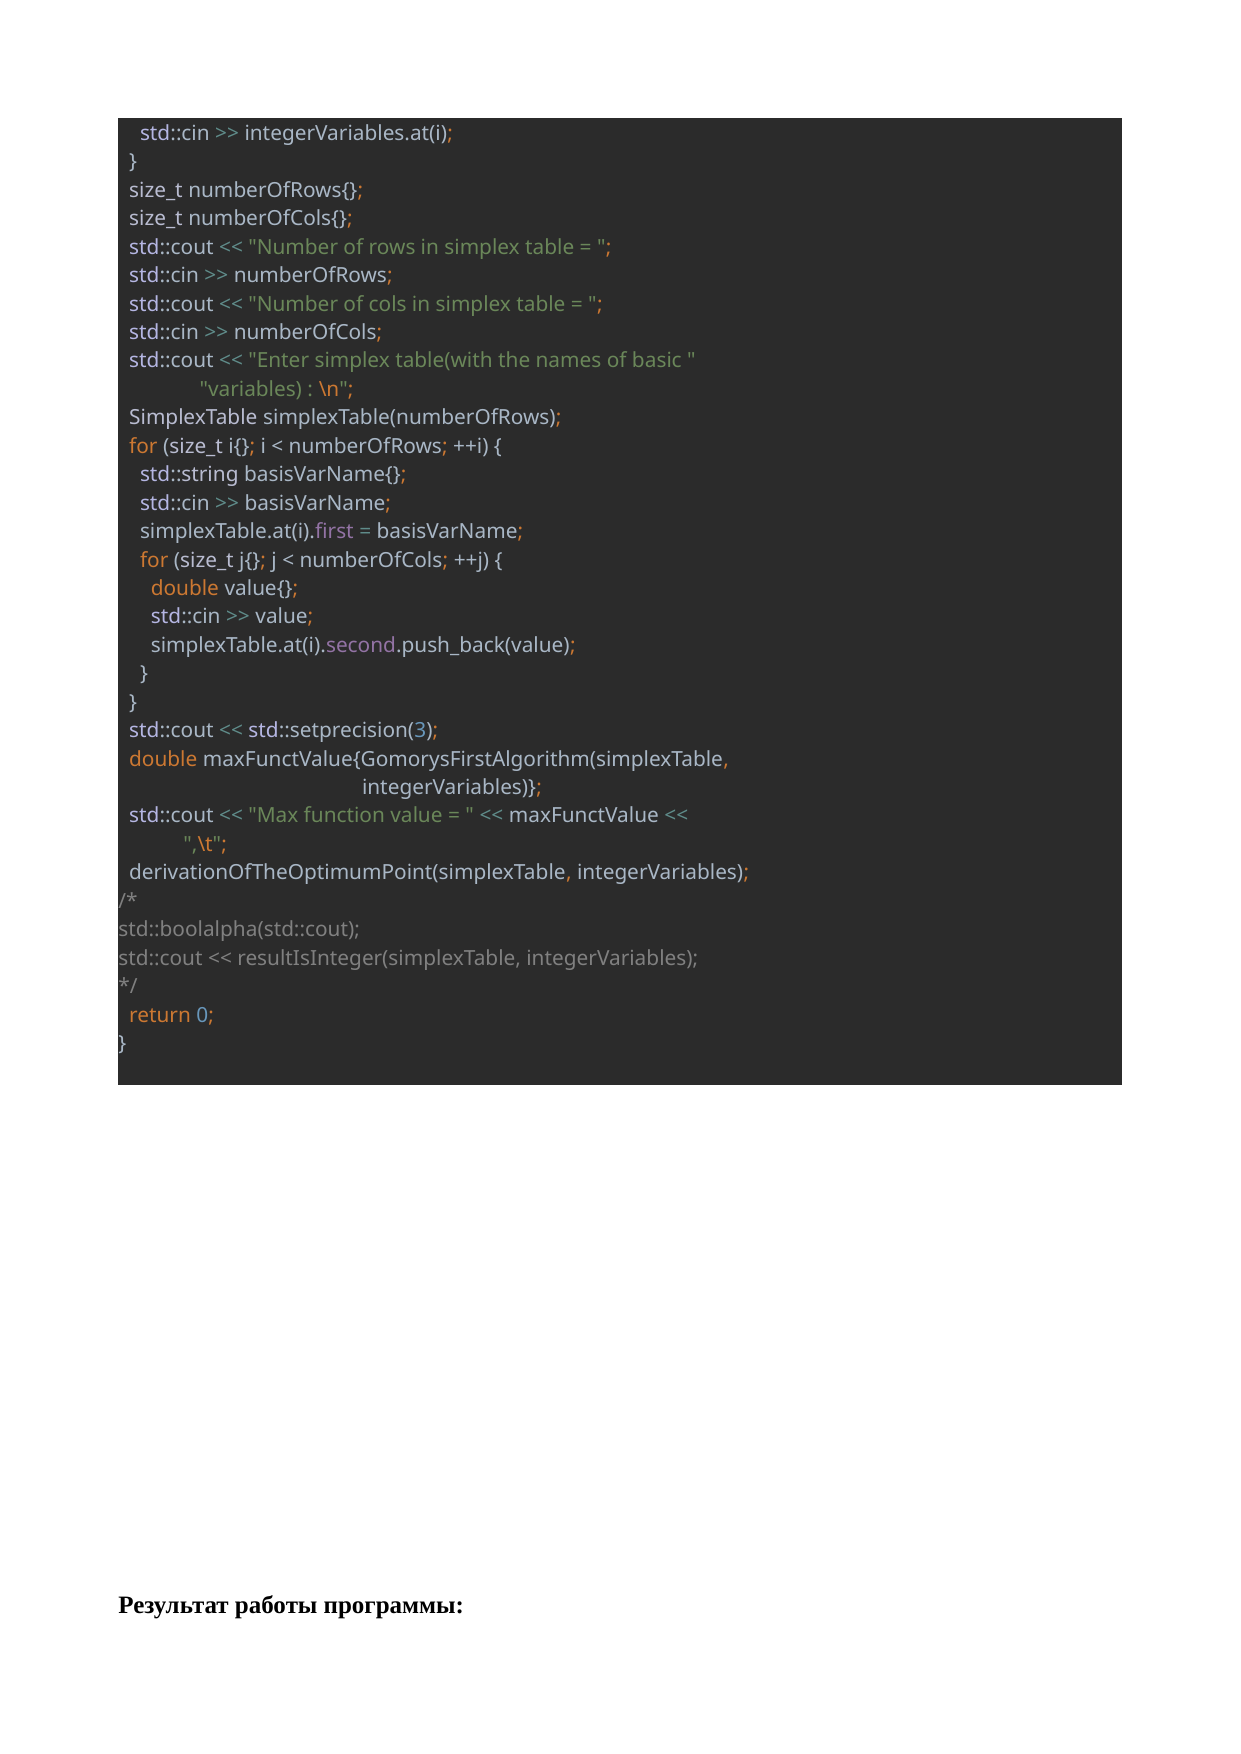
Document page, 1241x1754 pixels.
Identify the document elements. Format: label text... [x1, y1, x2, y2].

text std::cin >> integerVariables.at(i); } size_t numberOfRows{}; size_t numberOfCols{}; std::cout << "Number of rows in simplex table = "; std::cin >> numberOfRows; std::cout << "Number of cols in simplex table = "; std::cin >> numberOfCols; std::cout << "Enter simplex table(with the names of basic " "variables) : \n"; SimplexTable simplexTable(numberOfRows); for (size_t i{}; i < numberOfRows; ++i) { std::string basisVarName{}; std::cin >> basisVarName; simplexTable.at(i).first = basisVarName; for (size_t j{}; j < numberOfCols; ++j) { double value{}; std::cin >> value; simplexTable.at(i).second.push_back(value); } } std::cout << std::setprecision(3); double maxFunctValue{GomorysFirstAlgorithm(simplexTable, integerVariables)}; std::cout << "Max function value = " << maxFunctValue << ",\t"; derivationOfTheOptimumPoint(simplexTable, integerVariables); /* std::boolalpha(std::cout); std::cout << resultIsInteger(simplexTable, integerVariables); */ return 0; } [118, 118, 1122, 1085]
text Результат работы программы: [118, 1590, 1017, 1619]
